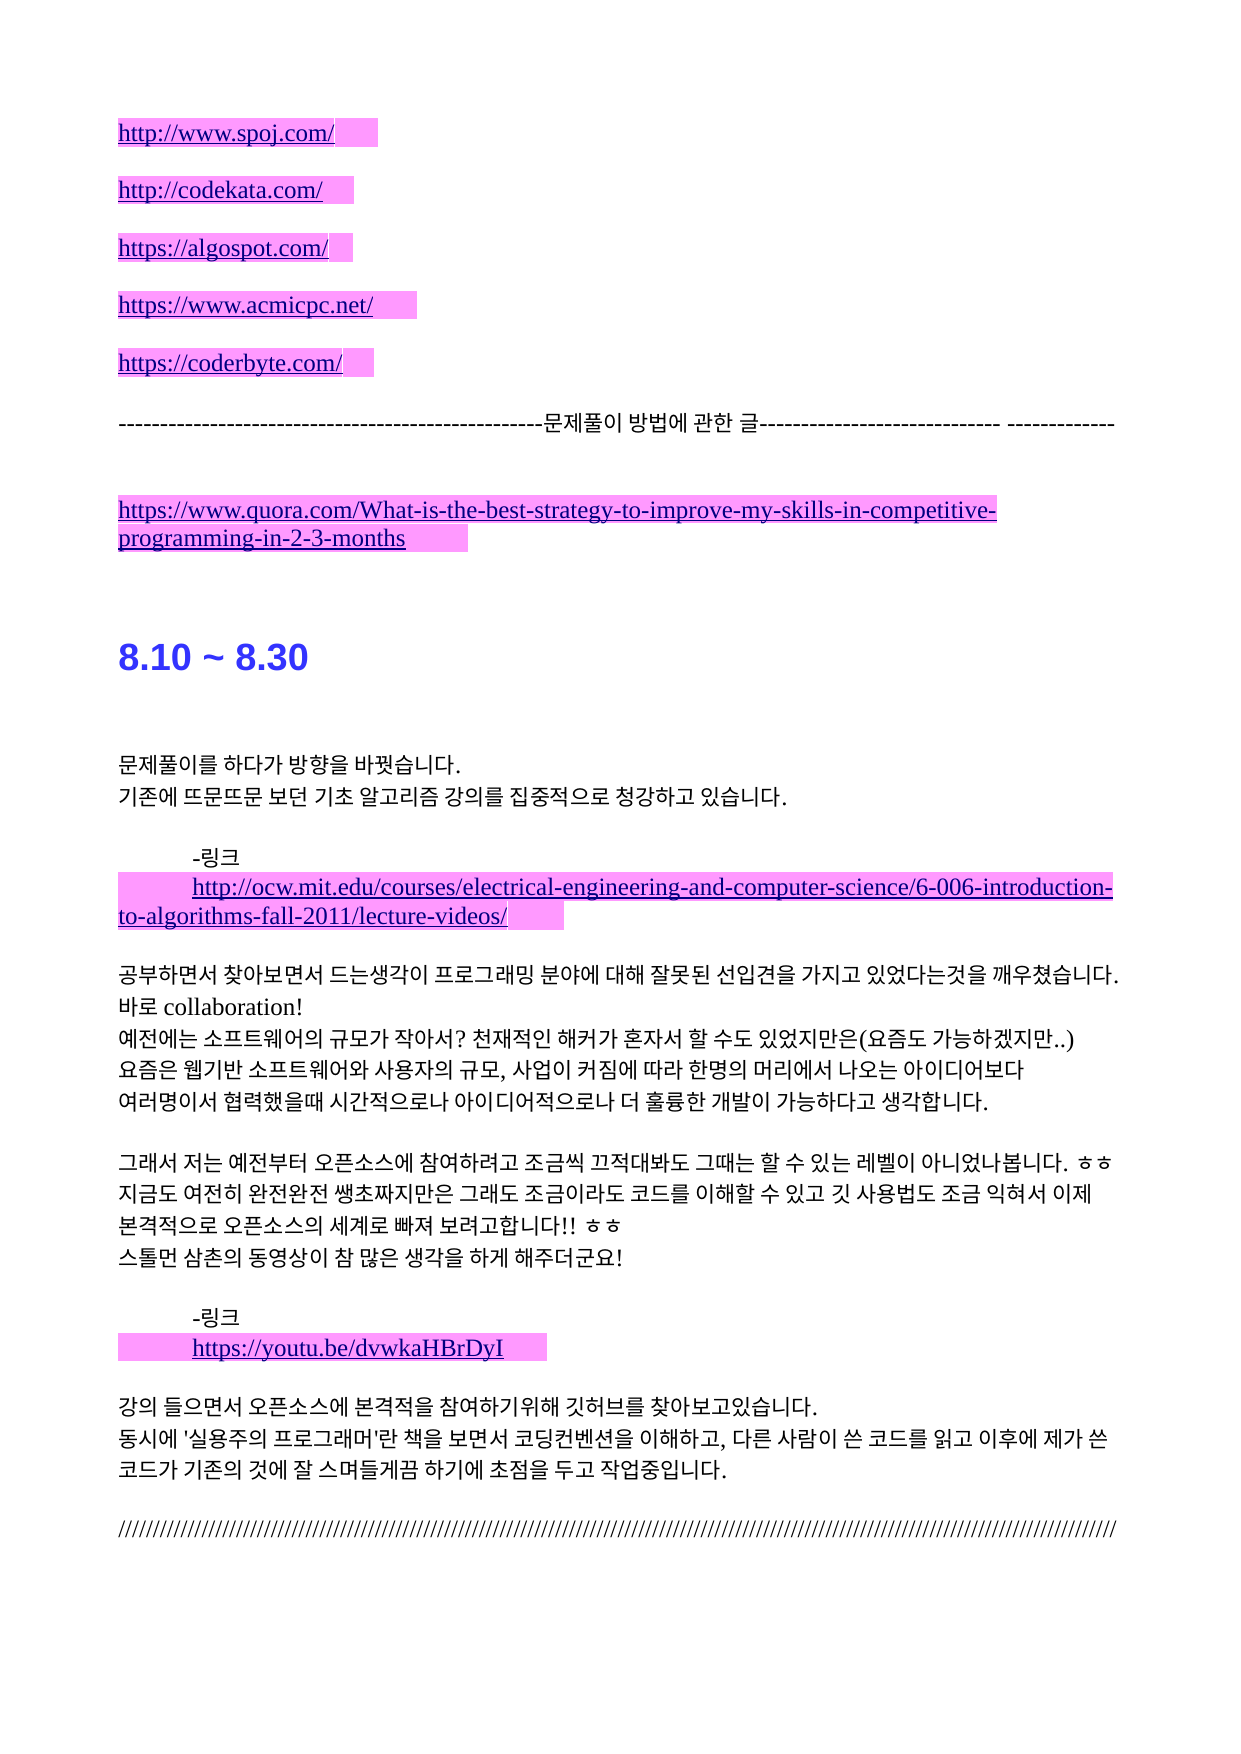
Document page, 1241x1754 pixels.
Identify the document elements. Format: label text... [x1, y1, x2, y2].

text https://www.quora.com/What-is-the-best-strategy-to-improve-my-skills-in-competitive-programming-in-2-3-months [118, 495, 1122, 552]
text http://www.spoj.com/ [118, 118, 1122, 147]
text https://algospot.com/ [118, 233, 1122, 262]
text https://coderbyte.com/ [118, 348, 1122, 377]
text https://www.acmicpc.net/ [118, 291, 1122, 319]
text 기존에 뜨문뜨문 보던 기초 알고리즘 강의를 집중적으로 청강하고 있습니다. [118, 780, 1122, 812]
text -링크 [118, 841, 1122, 872]
text ---------------------------------------------------문제풀이 방법에 관한 글----------------------------- ------------- [118, 406, 1122, 437]
text 그래서 저는 예전부터 오픈소스에 참여하려고 조금씩 끄적대봐도 그때는 할 수 있는 레벨이 아니었나봅니다. ㅎㅎ [118, 1146, 1122, 1177]
text https://youtu.be/dvwkaHBrDyI [118, 1333, 1122, 1361]
text http://ocw.mit.edu/courses/electrical-engineering-and-computer-science/6-006-introduction-to-algorithms-fall-2011/lecture-videos/ [118, 872, 1122, 930]
text 예전에는 소프트웨어의 규모가 작아서? 천재적인 해커가 혼자서 할 수도 있었지만은(요즘도 가능하겠지만..) 요즘은 웹기반 소프트웨어와 사용자의 규모, 사업이 커짐에 따라 한명의 머리에서 나오는 아이디어보다 여러명이서 협력했을때 시간적으로나 아이디어적으로나 더 훌륭한 개발이 가능하다고 생각합니다. [118, 1022, 1122, 1117]
text 공부하면서 찾아보면서 드는생각이 프로그래밍 분야에 대해 잘못된 선입견을 가지고 있었다는것을 깨우쳤습니다. [118, 958, 1122, 990]
text 동시에 '실용주의 프로그래머'란 책을 보면서 코딩컨벤션을 이해하고, 다른 사람이 쓴 코드를 읽고 이후에 제가 쓴 코드가 기존의 것에 잘 스며들게끔 하기에 초점을 두고 작업중입니다. [118, 1422, 1122, 1485]
text 스톨먼 삼촌의 동영상이 참 많은 생각을 하게 해주더군요! [118, 1241, 1122, 1272]
text 강의 들으면서 오픈소스에 본격적을 참여하기위해 깃허브를 찾아보고있습니다. [118, 1390, 1122, 1422]
text 문제풀이를 하다가 방향을 바꿧습니다. [118, 748, 1122, 780]
text http://codekata.com/ [118, 176, 1122, 204]
text 지금도 여전히 완전완전 쌩초짜지만은 그래도 조금이라도 코드를 이해할 수 있고 깃 사용법도 조금 익혀서 이제 본격적으로 오픈소스의 세계로 빠져 보려고합니다!! ㅎㅎ [118, 1177, 1122, 1241]
text -링크 [118, 1301, 1122, 1333]
text 바로 collaboration! [118, 990, 1122, 1022]
text //////////////////////////////////////////////////////////////////////////////////////////////////////////////////////////////////////////////// [118, 1514, 1122, 1543]
subtitle 8.10 ~ 8.30 [118, 635, 1122, 678]
